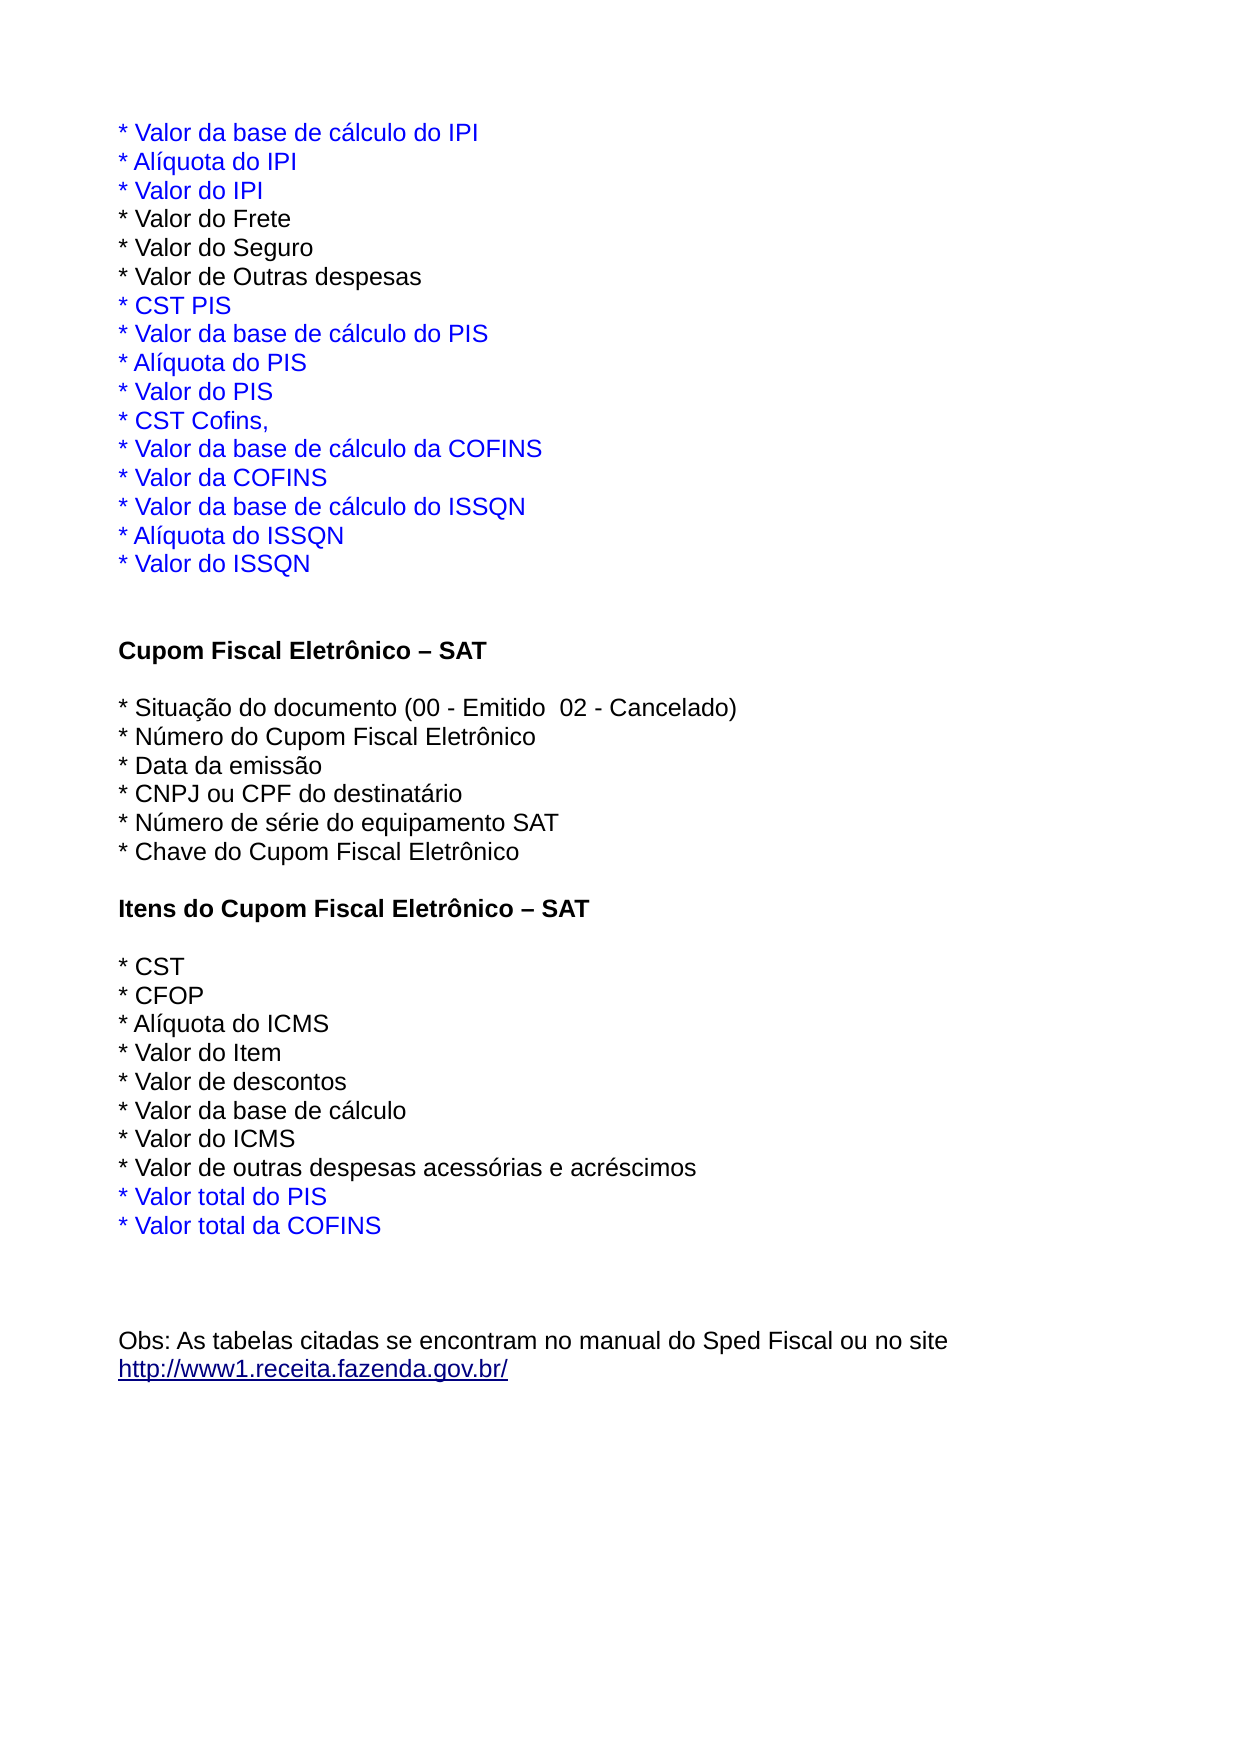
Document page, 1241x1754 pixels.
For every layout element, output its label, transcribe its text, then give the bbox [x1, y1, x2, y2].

text * Número do Cupom Fiscal Eletrônico [118, 722, 1152, 751]
text Cupom Fiscal Eletrônico – SAT [118, 636, 1152, 664]
text * Número de série do equipamento SAT [118, 808, 1152, 837]
text * Valor da base de cálculo [118, 1096, 1152, 1124]
text * Valor da base de cálculo do IPI [118, 118, 1152, 147]
text * Valor do Frete [118, 204, 1152, 233]
text * Valor de descontos [118, 1067, 1152, 1096]
text * Valor total do PIS [118, 1182, 1152, 1211]
text Itens do Cupom Fiscal Eletrônico – SAT [118, 894, 1152, 923]
text * Valor total da COFINS [118, 1211, 1152, 1239]
text * Valor do Seguro [118, 233, 1152, 262]
text * CST [118, 952, 1152, 981]
text * Valor da base de cálculo do PIS [118, 319, 1152, 348]
text * Alíquota do IPI [118, 147, 1152, 176]
text * Valor do PIS [118, 377, 1152, 406]
text * Valor de Outras despesas [118, 262, 1152, 291]
text * Valor do ISSQN [118, 549, 1152, 578]
text * Data da emissão [118, 751, 1152, 779]
text * CFOP [118, 981, 1152, 1009]
text * CNPJ ou CPF do destinatário [118, 779, 1152, 808]
text * Valor de outras despesas acessórias e acréscimos [118, 1153, 1152, 1182]
text * Valor da base de cálculo do ISSQN [118, 492, 1152, 521]
text * CST Cofins, [118, 406, 1152, 434]
text * Alíquota do ISSQN [118, 521, 1152, 549]
text * Chave do Cupom Fiscal Eletrônico [118, 837, 1152, 866]
text * Alíquota do ICMS [118, 1009, 1152, 1038]
text * Valor do IPI [118, 176, 1152, 204]
text Obs: As tabelas citadas se encontram no manual do Sped Fiscal ou no site http://www1.receita.fazenda.gov.br/ [118, 1326, 1152, 1383]
text * Situação do documento (00 - Emitido 02 - Cancelado) [118, 693, 1152, 722]
text * CST PIS [118, 291, 1152, 319]
text * Valor da COFINS [118, 463, 1152, 492]
text * Valor do ICMS [118, 1124, 1152, 1153]
text * Valor do Item [118, 1038, 1152, 1067]
text * Alíquota do PIS [118, 348, 1152, 377]
text * Valor da base de cálculo da COFINS [118, 434, 1152, 463]
